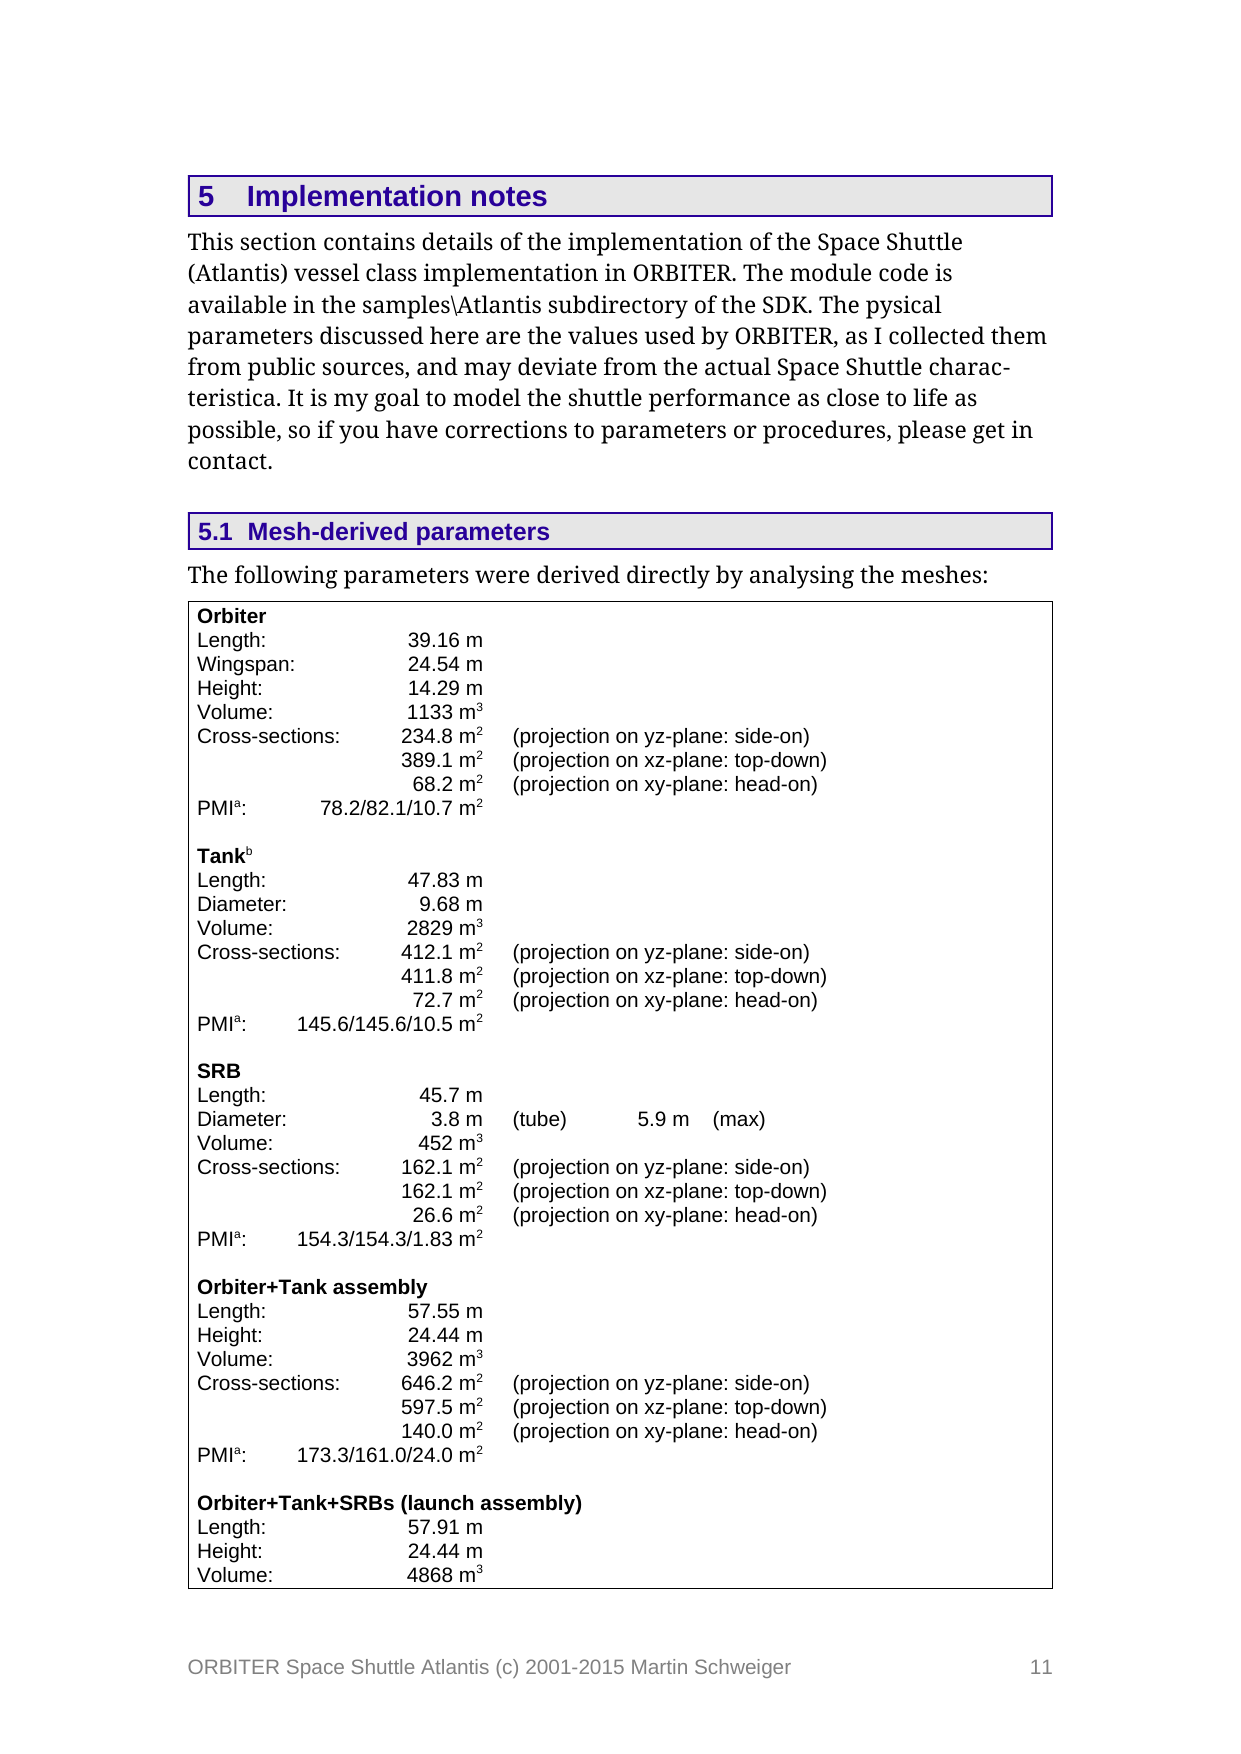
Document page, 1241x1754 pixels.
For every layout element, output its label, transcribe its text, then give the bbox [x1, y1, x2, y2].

text Length: 45.7 m [189, 1080, 1052, 1104]
text Cross-sections: 162.1 m2 (projection on yz-plane: side-on) [189, 1152, 1052, 1176]
text 411.8 m2 (projection on xz-plane: top-down) [189, 960, 1052, 984]
text 140.0 m2 (projection on xy-plane: head-on) [189, 1416, 1052, 1439]
text Cross-sections: 234.8 m2 (projection on yz-plane: side-on) [189, 721, 1052, 745]
text PMIa: 154.3/154.3/1.83 m2 [189, 1224, 1052, 1251]
subtitle Mesh-derived parameters [190, 514, 1051, 548]
text 26.6 m2 (projection on xy-plane: head-on) [189, 1200, 1052, 1224]
text Diameter: 9.68 m [189, 888, 1052, 912]
text This section contains details of the implementation of the Space Shuttle (Atlantis) vessel class implementation in ORBITER. The module code is available in the samples\Atlantis subdirec­tory of the SDK. The pysical parameters discussed here are the values used by ORBITER, as I collected them from public sources, and may deviate from the actual Space Shuttle charac­teristica. It is my goal to model the shuttle performance as close to life as possible, so if you have corrections to parameters or procedures, please get in contact. [187, 226, 1053, 476]
text Length: 57.55 m [189, 1296, 1052, 1320]
text Volume: 4868 m3 [189, 1559, 1052, 1588]
text The following parameters were derived directly by analysing the meshes: [187, 558, 1053, 589]
text PMIa: 173.3/161.0/24.0 m2 [189, 1439, 1052, 1467]
subtitle Implementation notes [190, 177, 1051, 215]
text 389.1 m2 (projection on xz-plane: top-down) [189, 745, 1052, 769]
text 162.1 m2 (projection on xz-plane: top-down) [189, 1176, 1052, 1200]
text Length: 47.83 m [189, 864, 1052, 888]
text Volume: 1133 m3 [189, 697, 1052, 721]
text PMIa: 145.6/145.6/10.5 m2 [189, 1008, 1052, 1035]
text 72.7 m2 (projection on xy-plane: head-on) [189, 984, 1052, 1008]
text Length: 57.91 m [189, 1511, 1052, 1535]
text Volume: 2829 m3 [189, 912, 1052, 936]
text Cross-sections: 412.1 m2 (projection on yz-plane: side-on) [189, 936, 1052, 960]
text Volume: 452 m3 [189, 1128, 1052, 1152]
text Height: 14.29 m [189, 673, 1052, 697]
text Orbiter+Tank+SRBs (launch assembly) [189, 1487, 1052, 1511]
text Length: 39.16 m [189, 625, 1052, 649]
text Height: 24.44 m [189, 1535, 1052, 1559]
text SRB [189, 1056, 1052, 1080]
text Wingspan: 24.54 m [189, 649, 1052, 673]
text Orbiter [189, 602, 1052, 625]
text Cross-sections: 646.2 m2 (projection on yz-plane: side-on) [189, 1368, 1052, 1392]
text PMIa: 78.2/82.1/10.7 m2 [189, 793, 1052, 820]
text Orbiter+Tank assembly [189, 1272, 1052, 1296]
text Tankb [189, 841, 1052, 864]
text Volume: 3962 m3 [189, 1344, 1052, 1368]
text Diameter: 3.8 m (tube) 5.9 m (max) [189, 1104, 1052, 1128]
text 597.5 m2 (projection on xz-plane: top-down) [189, 1392, 1052, 1416]
text 68.2 m2 (projection on xy-plane: head-on) [189, 769, 1052, 793]
text Height: 24.44 m [189, 1320, 1052, 1344]
